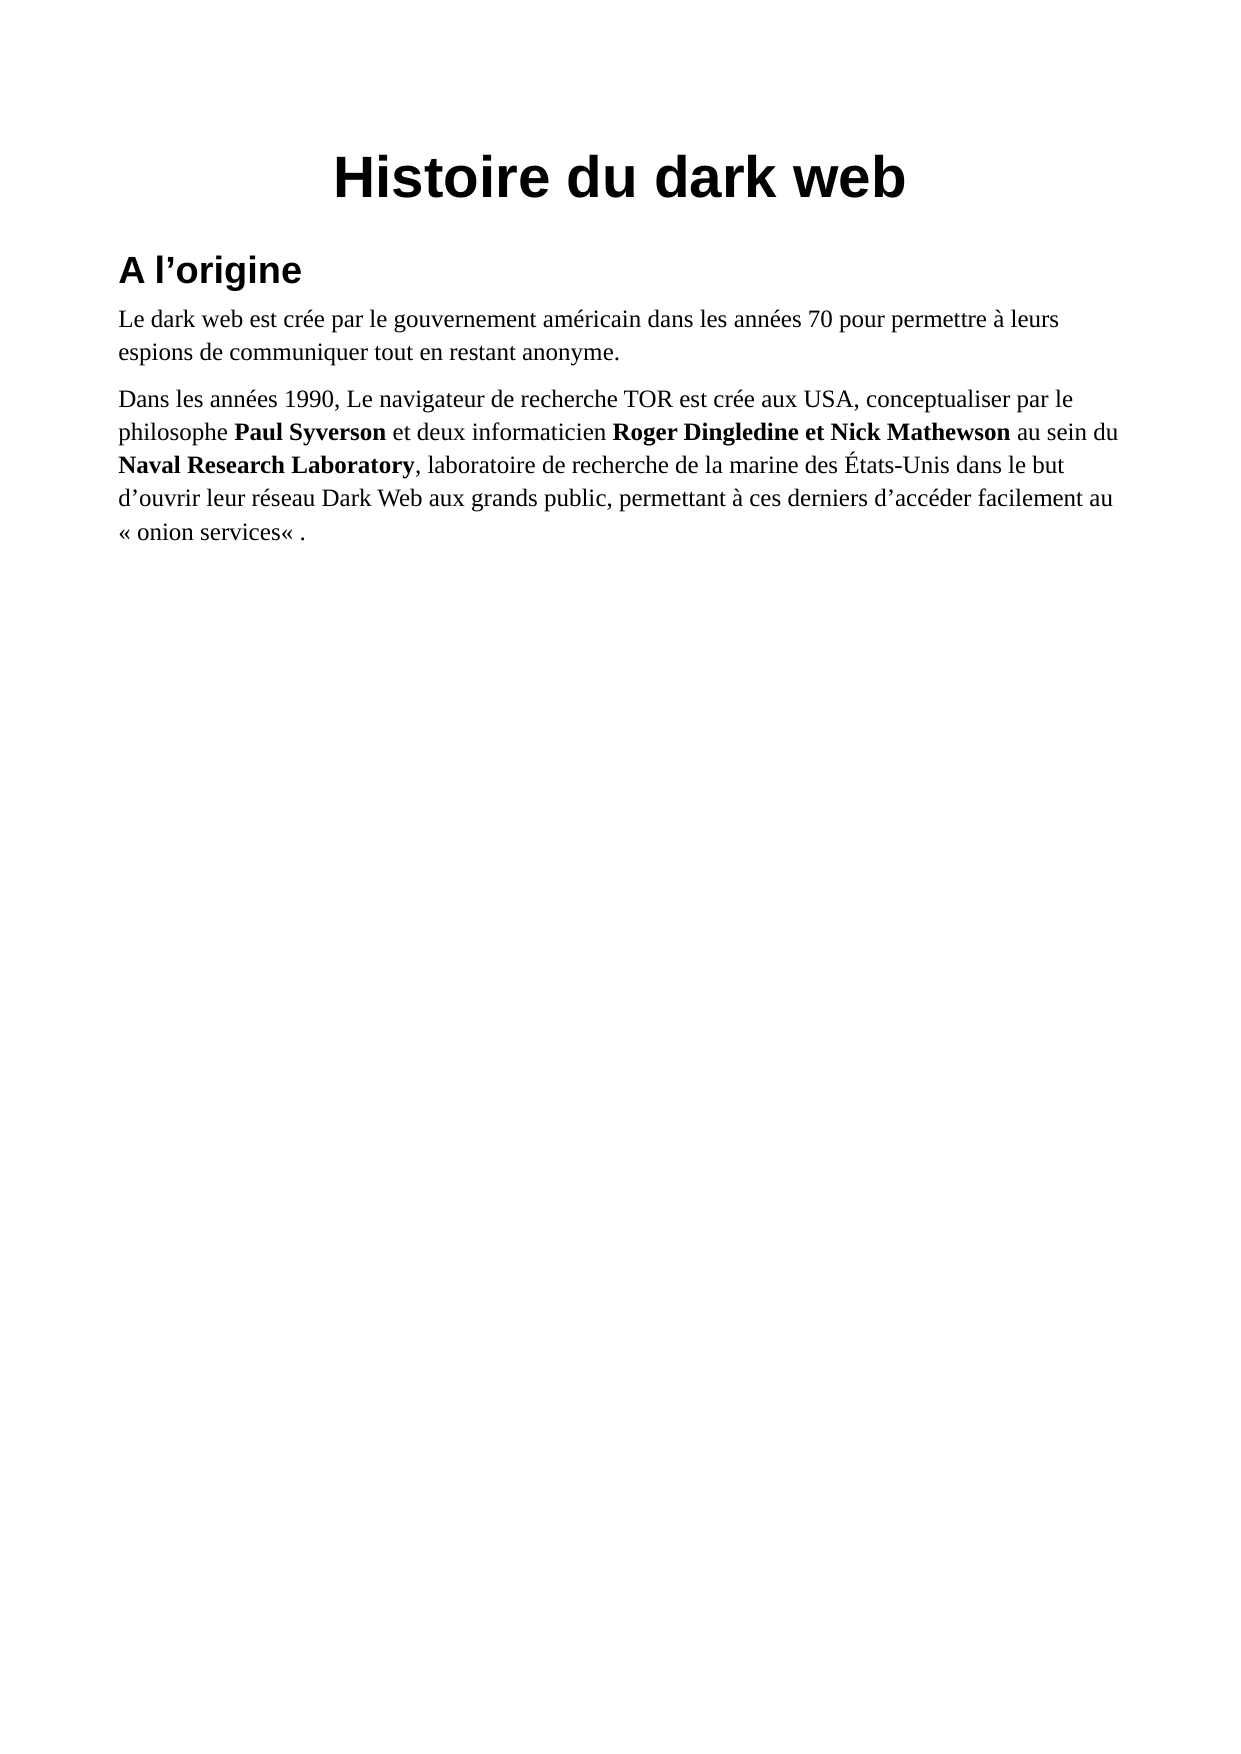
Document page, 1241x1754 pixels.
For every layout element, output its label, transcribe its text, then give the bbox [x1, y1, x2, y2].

subtitle A l’origine [118, 248, 1122, 291]
text Le dark web est crée par le gouvernement américain dans les années 70 pour permettre à leurs espions de communiquer tout en restant anonyme. [118, 304, 1122, 366]
title Histoire du dark web [118, 143, 1122, 210]
text Dans les années 1990, Le navigateur de recherche TOR est crée aux USA, conceptualiser par le philosophe Paul Syverson et deux informaticien Roger Dingledine et Nick Mathewson au sein du Naval Research Laboratory, laboratoire de recherche de la marine des États-Unis dans le but d’ouvrir leur réseau Dark Web aux grands public, permettant à ces derniers d’accéder facilement au « onion services« . [118, 384, 1122, 545]
